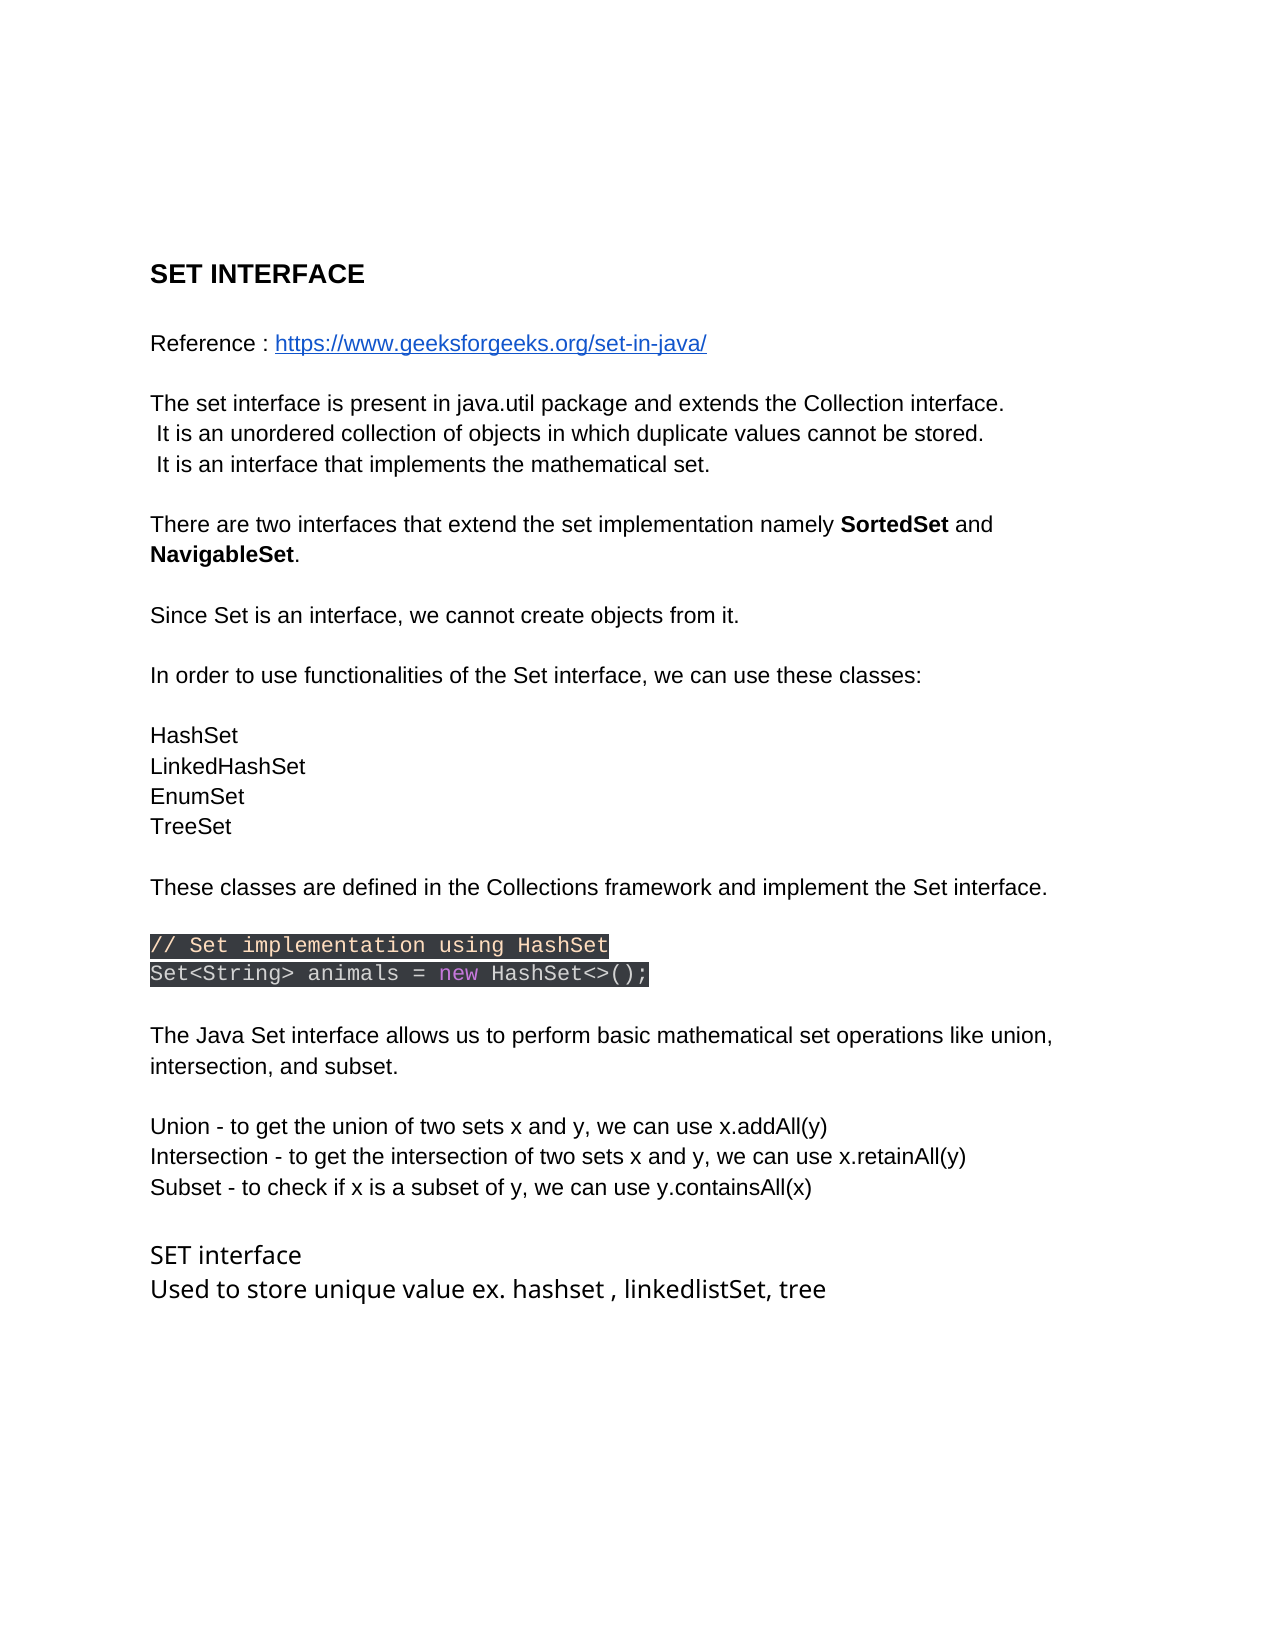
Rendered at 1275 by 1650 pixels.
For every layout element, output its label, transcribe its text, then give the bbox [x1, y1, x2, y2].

text Since Set is an interface, we cannot create objects from it. [150, 602, 1125, 628]
text Used to store unique value ex. hashset , linkedlistSet, tree [150, 1272, 1125, 1310]
text The set interface is present in java.util package and extends the Collection interface. [150, 390, 1125, 416]
text // Set implementation using HashSet [150, 934, 1125, 959]
text Intersection - to get the intersection of two sets x and y, we can use x.retainAll(y) [150, 1143, 1125, 1169]
text In order to use functionalities of the Set interface, we can use these classes: [150, 662, 1125, 688]
text It is an interface that implements the mathematical set. [150, 451, 1125, 477]
text These classes are defined in the Collections framework and implement the Set interface. [150, 873, 1125, 900]
text It is an unordered collection of objects in which duplicate values cannot be stored. [150, 420, 1125, 447]
text Reference : https://www.geeksforgeeks.org/set-in-java/ [150, 330, 1125, 356]
text Union - to get the union of two sets x and y, we can use x.addAll(y) [150, 1113, 1125, 1139]
text SET interface [150, 1234, 1125, 1272]
text SET INTERFACE [150, 258, 1125, 289]
text Set<String> animals = new HashSet<>(); [150, 962, 1125, 987]
text TreeSet [150, 813, 1125, 839]
text EnumSet [150, 783, 1125, 809]
text There are two interfaces that extend the set implementation namely SortedSet and NavigableSet. [150, 511, 1125, 567]
text Subset - to check if x is a subset of y, we can use y.containsAll(x) [150, 1173, 1125, 1200]
text The Java Set interface allows us to perform basic mathematical set operations like union, intersection, and subset. [150, 1022, 1125, 1079]
text LinkedHashSet [150, 753, 1125, 779]
text HashSet [150, 722, 1125, 749]
